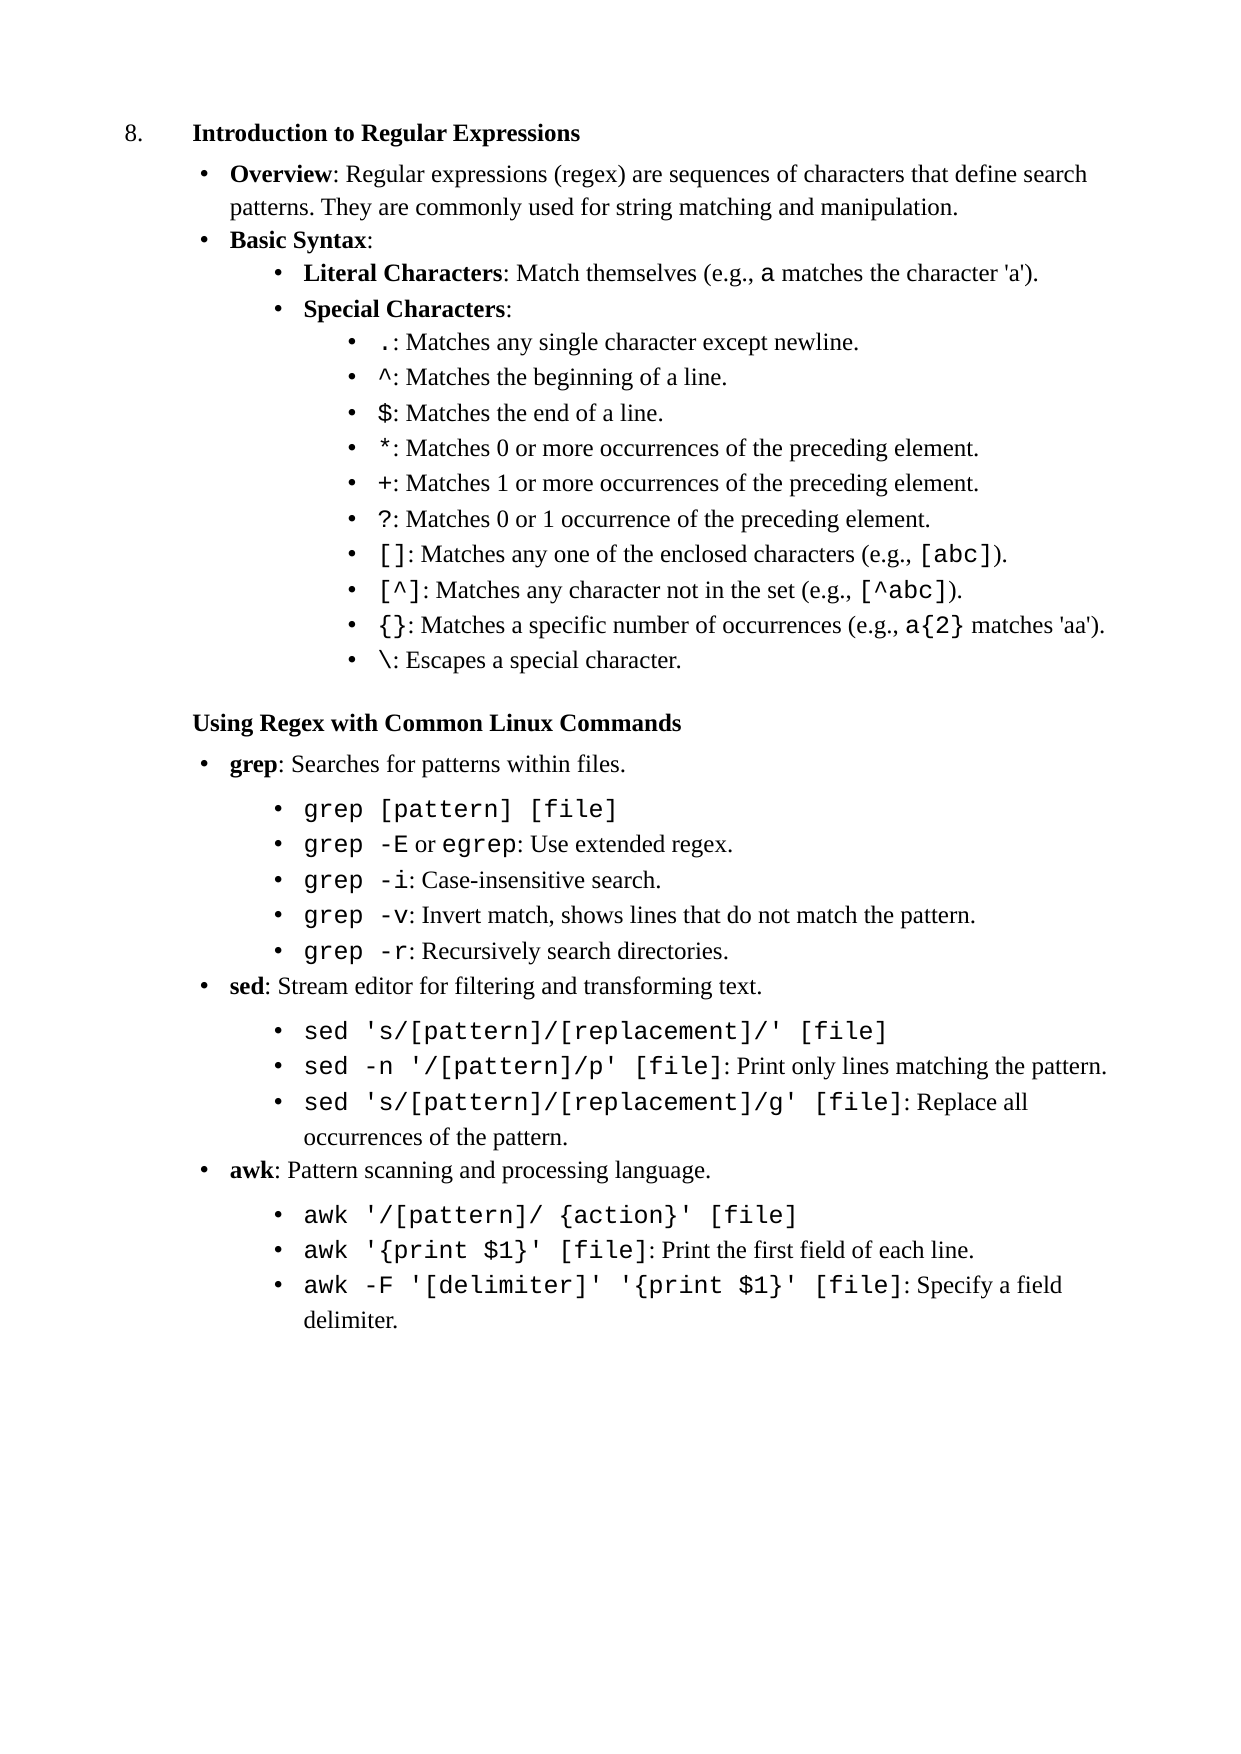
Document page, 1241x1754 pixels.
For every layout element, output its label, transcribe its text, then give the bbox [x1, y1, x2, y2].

subtitle 8. Introduction to Regular Expressions [118, 118, 1122, 147]
list grep -i: Case-insensitive search. [274, 865, 1122, 896]
list +: Matches 1 or more occurrences of the preceding element. [348, 468, 1122, 499]
list Literal Characters: Match themselves (e.g., a matches the character 'a'). [274, 258, 1122, 289]
list $: Matches the end of a line. [348, 398, 1122, 428]
list Overview: Regular expressions (regex) are sequences of characters that define search patterns. They are commonly used for string matching and manipulation. [200, 159, 1122, 221]
list sed 's/[pattern]/[replacement]/' [file] [274, 1019, 1122, 1047]
list sed: Stream editor for filtering and transforming text. [200, 971, 1122, 1000]
list awk -F '[delimiter]' '{print $1}' [file]: Specify a field delimiter. [274, 1270, 1122, 1334]
list grep -E or egrep: Use extended regex. [274, 829, 1122, 860]
list grep -r: Recursively search directories. [274, 936, 1122, 967]
list sed -n '/[pattern]/p' [file]: Print only lines matching the pattern. [274, 1051, 1122, 1082]
list grep [pattern] [file] [274, 797, 1122, 825]
list awk '{print $1}' [file]: Print the first field of each line. [274, 1235, 1122, 1266]
list awk: Pattern scanning and processing language. [200, 1155, 1122, 1183]
list Special Characters: [274, 294, 1122, 323]
list [^]: Matches any character not in the set (e.g., [^abc]). [348, 575, 1122, 606]
list grep: Searches for patterns within files. [200, 749, 1122, 778]
list *: Matches 0 or more occurrences of the preceding element. [348, 433, 1122, 464]
list {}: Matches a specific number of occurrences (e.g., a{2} matches 'aa'). [348, 610, 1122, 641]
list .: Matches any single character except newline. [348, 327, 1122, 358]
list Basic Syntax: [200, 225, 1122, 254]
list ?: Matches 0 or 1 occurrence of the preceding element. [348, 504, 1122, 535]
list awk '/[pattern]/ {action}' [file] [274, 1202, 1122, 1231]
subtitle Using Regex with Common Linux Commands [118, 708, 1122, 737]
list []: Matches any one of the enclosed characters (e.g., [abc]). [348, 539, 1122, 570]
list sed 's/[pattern]/[replacement]/g' [file]: Replace all occurrences of the pattern. [274, 1087, 1122, 1151]
list grep -v: Invert match, shows lines that do not match the pattern. [274, 900, 1122, 931]
list ^: Matches the beginning of a line. [348, 362, 1122, 393]
list \: Escapes a special character. [348, 646, 1122, 676]
